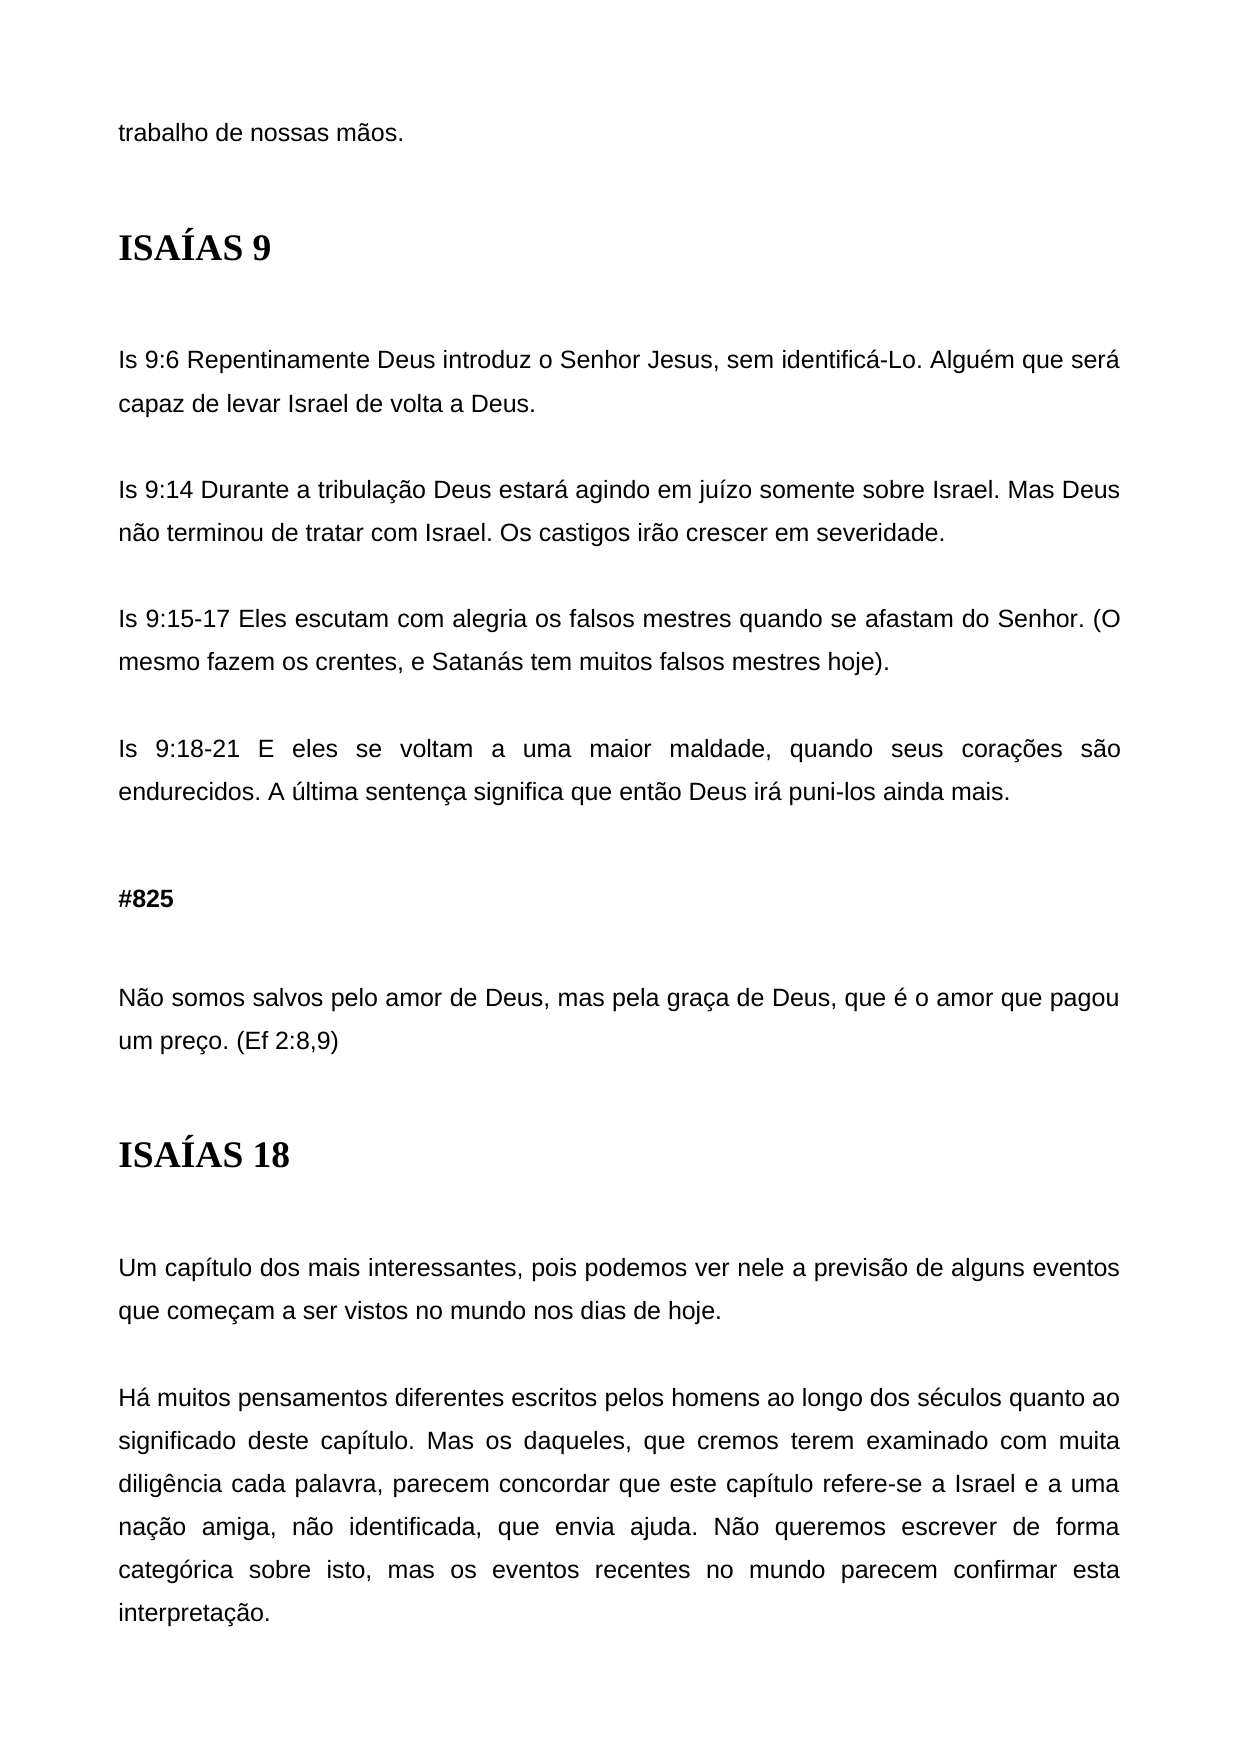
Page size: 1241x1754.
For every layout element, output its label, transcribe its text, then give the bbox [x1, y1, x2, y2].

text Is 9:18-21 E eles se voltam a uma maior maldade, quando seus corações são endurecidos. A última sentença significa que então Deus irá puni-los ainda mais. [118, 734, 1122, 806]
text Não somos salvos pelo amor de Deus, mas pela graça de Deus, que é o amor que pagou um preço. (Ef 2:8,9) [118, 983, 1122, 1054]
text Há muitos pensamentos diferentes escritos pelos homens ao longo dos séculos quanto ao significado deste capítulo. Mas os daqueles, que cremos terem examinado com muita diligência cada palavra, parecem concordar que este capítulo refere-se a Israel e a uma nação amiga, não identificada, que envia ajuda. Não queremos escrever de forma categórica sobre isto, mas os eventos recentes no mundo parecem confirmar esta interpretação. [118, 1382, 1122, 1627]
text Is 9:14 Durante a tribulação Deus estará agindo em juízo somente sobre Israel. Mas Deus não terminou de tratar com Israel. Os castigos irão crescer em severidade. [118, 475, 1122, 547]
text Is 9:6 Repentinamente Deus introduz o Senhor Jesus, sem identificá-Lo. Alguém que será capaz de levar Israel de volta a Deus. [118, 346, 1122, 417]
text Um capítulo dos mais interessantes, pois podemos ver nele a previsão de alguns eventos que começam a ser vistos no mundo nos dias de hoje. [118, 1253, 1122, 1325]
text Is 9:15-17 Eles escutam com alegria os falsos mestres quando se afastam do Senhor. (O mesmo fazem os crentes, e Satanás tem muitos falsos mestres hoje). [118, 604, 1122, 676]
text trabalho de nossas mãos. [118, 118, 1122, 147]
subtitle ISAÍAS 9 [118, 225, 1122, 268]
subtitle ISAÍAS 18 [118, 1133, 1122, 1176]
subtitle #825 [118, 884, 1122, 913]
